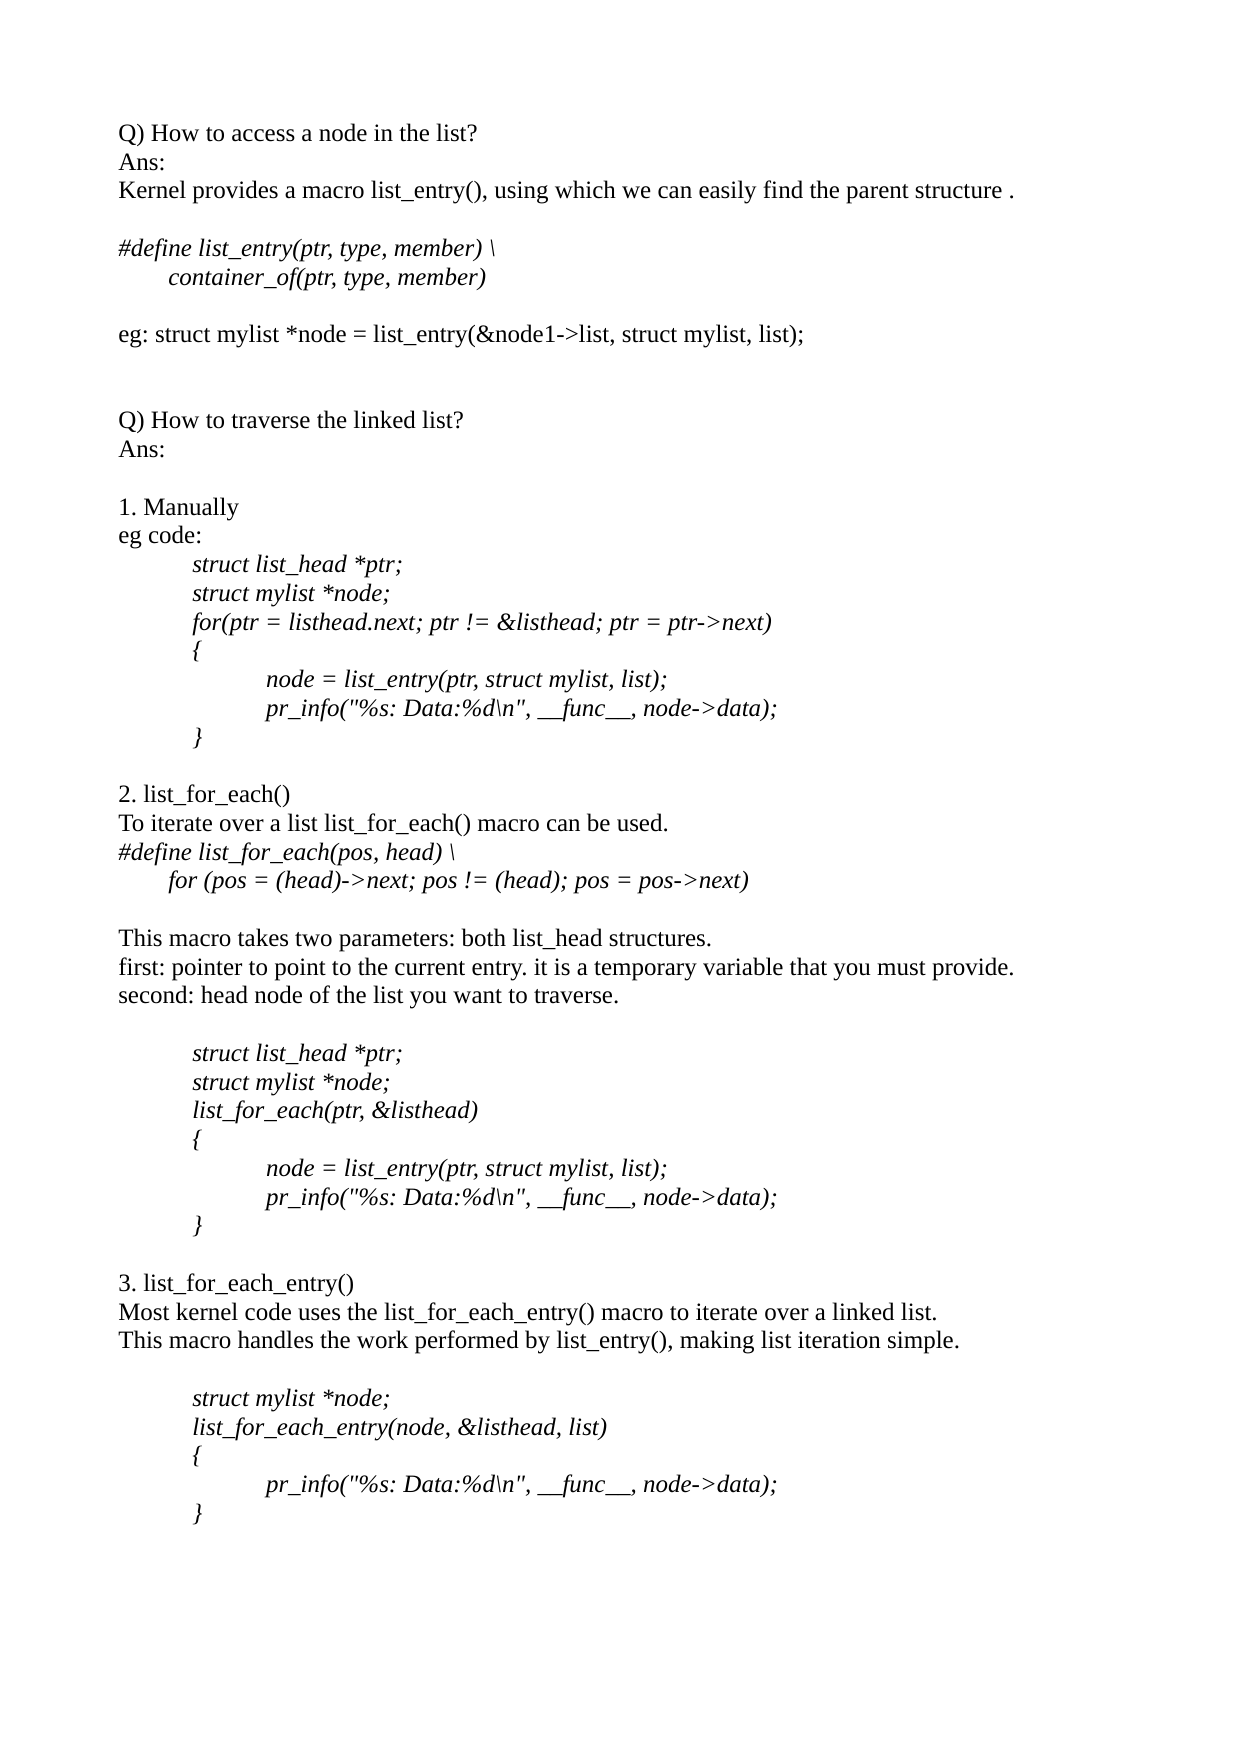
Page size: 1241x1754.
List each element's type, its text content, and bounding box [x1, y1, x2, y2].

text 1. Manually [118, 492, 1122, 521]
text eg: struct mylist *node = list_entry(&node1->list, struct mylist, list); [118, 319, 1122, 348]
text { [118, 1124, 1122, 1153]
text Q) How to traverse the linked list? [118, 406, 1122, 434]
text list_for_each(ptr, &listhead) [118, 1096, 1122, 1124]
text struct list_head *ptr; [118, 549, 1122, 578]
text 2. list_for_each() [118, 779, 1122, 808]
text list_for_each_entry(node, &listhead, list) [118, 1412, 1122, 1441]
text } [118, 722, 1122, 751]
text Ans: [118, 434, 1122, 463]
text Q) How to access a node in the list? [118, 118, 1122, 147]
text for (pos = (head)->next; pos != (head); pos = pos->next) [118, 866, 1122, 894]
text } [118, 1498, 1122, 1527]
text Ans: [118, 147, 1122, 176]
text { [118, 1441, 1122, 1469]
text first: pointer to point to the current entry. it is a temporary variable that you must provide. [118, 952, 1122, 981]
text node = list_entry(ptr, struct mylist, list); [118, 664, 1122, 693]
text This macro handles the work performed by list_entry(), making list iteration simple. [118, 1326, 1122, 1354]
text #define list_for_each(pos, head) \ [118, 837, 1122, 866]
text second: head node of the list you want to traverse. [118, 981, 1122, 1009]
text struct mylist *node; [118, 1067, 1122, 1096]
text } [118, 1211, 1122, 1239]
text struct list_head *ptr; [118, 1038, 1122, 1067]
text container_of(ptr, type, member) [118, 262, 1122, 291]
text node = list_entry(ptr, struct mylist, list); [118, 1153, 1122, 1182]
text Most kernel code uses the list_for_each_entry() macro to iterate over a linked list. [118, 1297, 1122, 1326]
text pr_info("%s: Data:%d\n", __func__, node->data); [118, 1182, 1122, 1211]
text pr_info("%s: Data:%d\n", __func__, node->data); [118, 1469, 1122, 1498]
text 3. list_for_each_entry() [118, 1268, 1122, 1297]
text pr_info("%s: Data:%d\n", __func__, node->data); [118, 693, 1122, 722]
text { [118, 636, 1122, 664]
text This macro takes two parameters: both list_head structures. [118, 923, 1122, 952]
text To iterate over a list list_for_each() macro can be used. [118, 808, 1122, 837]
text struct mylist *node; [118, 578, 1122, 607]
text struct mylist *node; [118, 1383, 1122, 1412]
text eg code: [118, 521, 1122, 549]
text Kernel provides a macro list_entry(), using which we can easily find the parent structure . [118, 176, 1122, 204]
text #define list_entry(ptr, type, member) \ [118, 233, 1122, 262]
text for(ptr = listhead.next; ptr != &listhead; ptr = ptr->next) [118, 607, 1122, 636]
